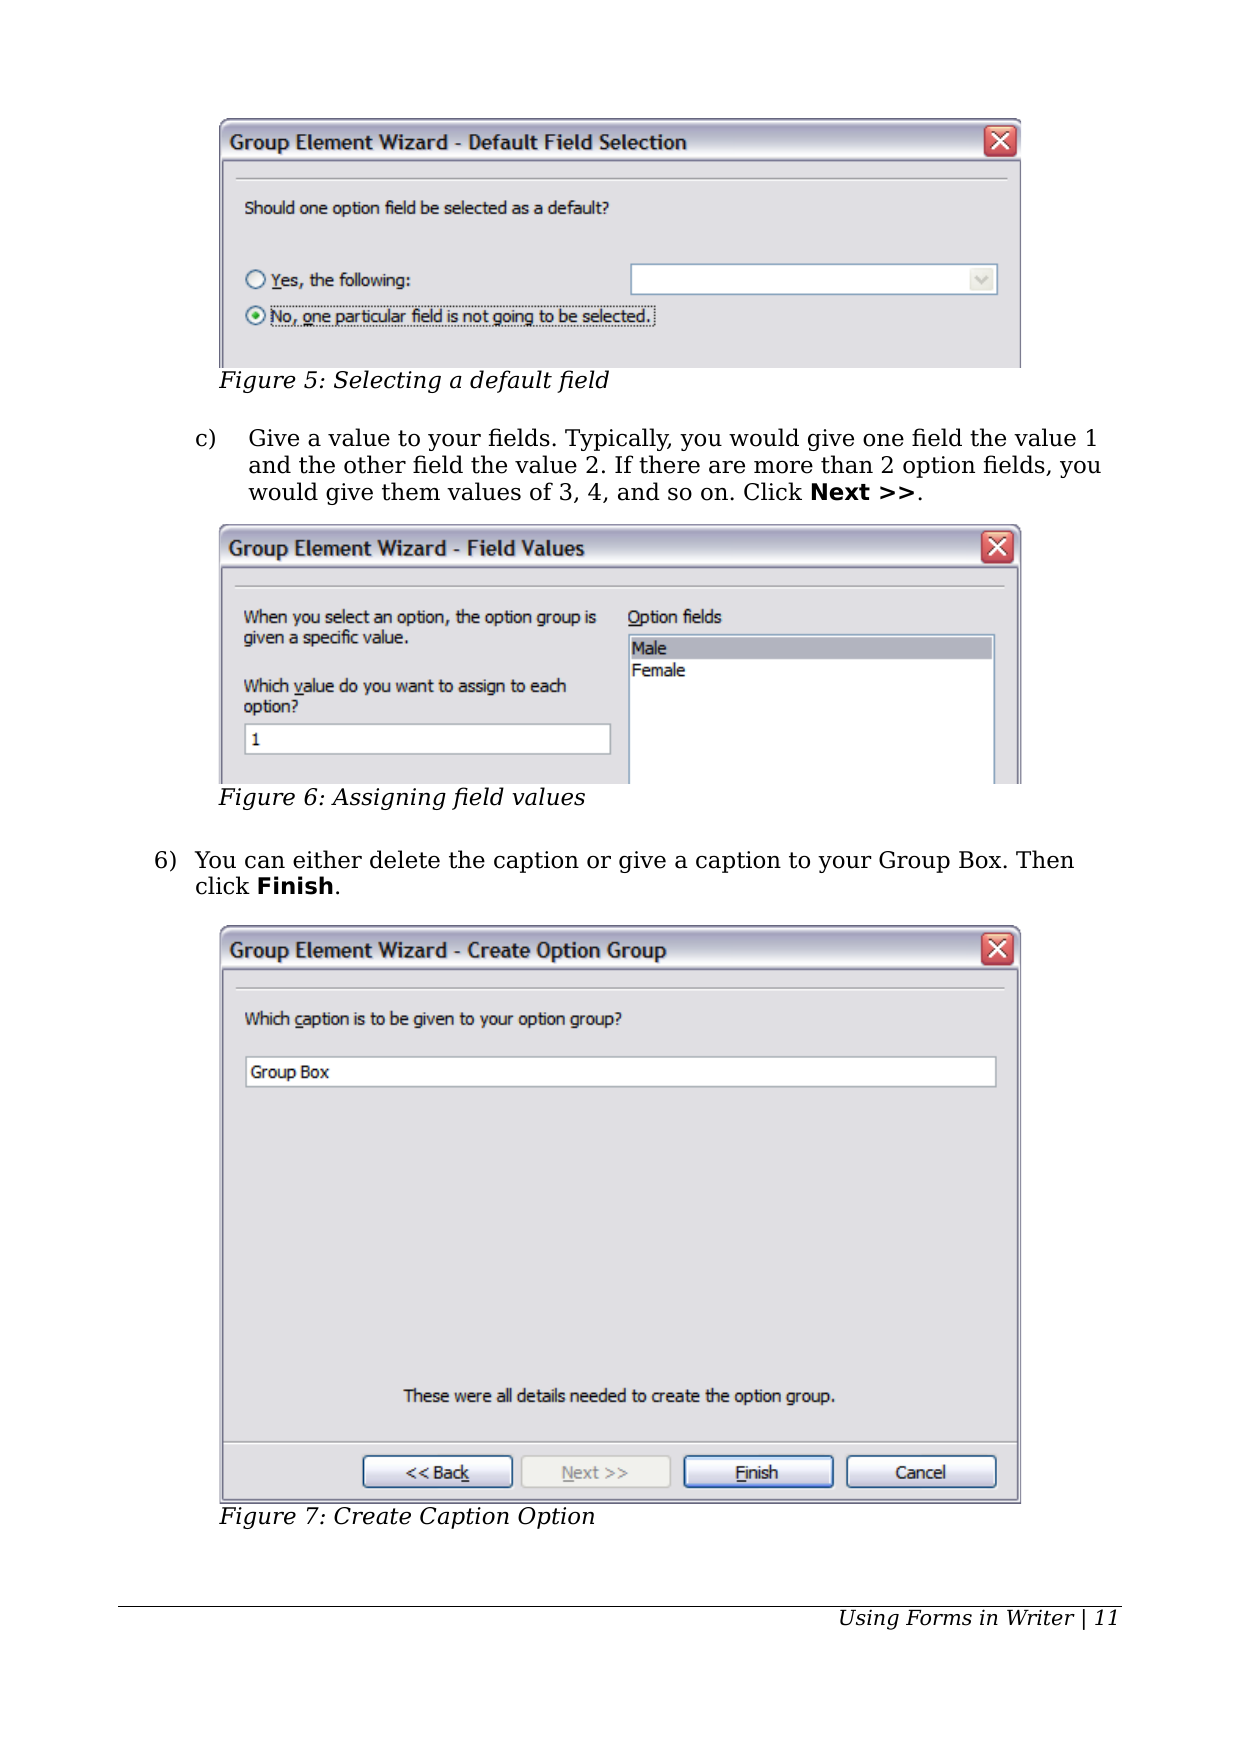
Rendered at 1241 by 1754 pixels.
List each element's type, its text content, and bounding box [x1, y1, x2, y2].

picture [219, 925, 1022, 1504]
text Figure 6: Assigning field values [219, 784, 1021, 811]
text Figure 5: Selecting a default field [219, 368, 1021, 394]
picture [218, 524, 1022, 784]
text Figure 7: Create Caption Option [219, 1504, 1021, 1530]
picture [219, 118, 1022, 368]
list You can either delete the caption or give a caption to your Group Box. Then click Finish. [177, 847, 1122, 900]
list Give a value to your fields. Typically, you would give one field the value 1 and the other field the value 2. If there are more than 2 option fields, you would give them values of 3, 4, and so on. Click Next >>. [195, 425, 1122, 505]
